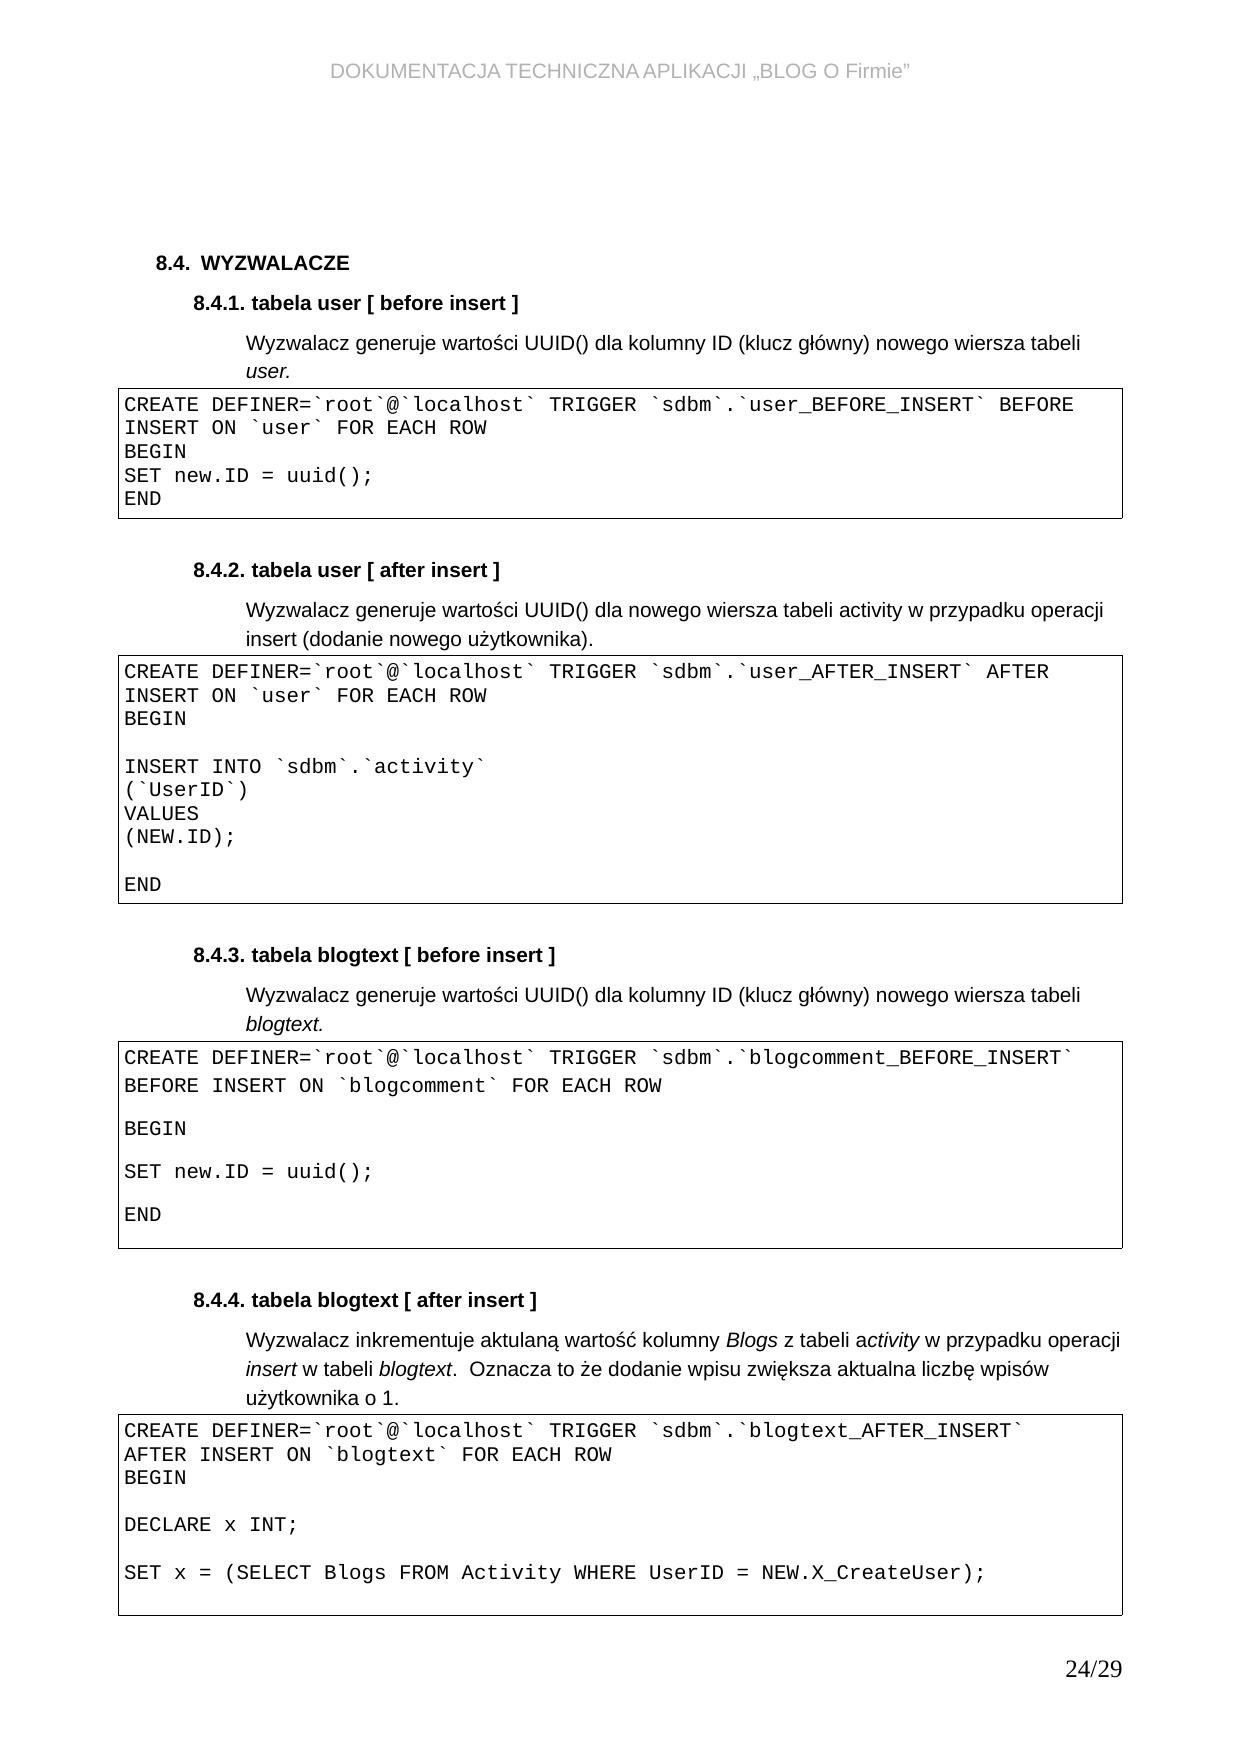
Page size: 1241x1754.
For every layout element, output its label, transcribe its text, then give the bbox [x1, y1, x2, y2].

list Tabela BlogText [ AFTER INSERT ] [193, 1288, 1122, 1312]
list Wyzwalacz generuje wartości UUID() dla nowego wiersza tabeli activity w przypadku operacji insert (dodanie nowego użytkownika). [193, 598, 1122, 650]
table_header CREATE DEFINER=`root`@`localhost` TRIGGER `sdbm`.`user_AFTER_INSERT` AFTER INSERT ON `user` FOR EACH ROW BEGIN INSERT INTO `sdbm`.`activity` (`UserID`) VALUES (NEW.ID); END [119, 656, 1122, 903]
list Tabela User [ after INSERT ] [193, 558, 1122, 582]
list Tabela User [ BEFORE INSERT ] [193, 290, 1122, 314]
list Tabela BlogText [ before INSERT ] [193, 943, 1122, 967]
list Wyzwalacz inkrementuje aktulaną wartość kolumny Blogs z tabeli activity w przypadku operacji insert w tabeli Blogtext. Oznacza to że dodanie wpisu zwiększa aktualna liczbę wpisów użytkownika o 1. [193, 1328, 1122, 1409]
table_header CREATE DEFINER=`root`@`localhost` TRIGGER `sdbm`.`user_BEFORE_INSERT` BEFORE INSERT ON `user` FOR EACH ROW BEGIN SET new.ID = uuid(); END [119, 389, 1122, 518]
list Wyzwalacze [156, 250, 1122, 274]
list Wyzwalacz generuje wartości UUID() dla kolumny ID (klucz główny) nowego wiersza tabeli user. [193, 330, 1122, 383]
list Wyzwalacz generuje wartości UUID() dla kolumny ID (klucz główny) nowego wiersza tabeli blogtext. [193, 983, 1122, 1036]
table_header CREATE DEFINER=`root`@`localhost` TRIGGER `sdbm`.`blogtext_AFTER_INSERT` AFTER INSERT ON `blogtext` FOR EACH ROW BEGIN DECLARE x INT; SET x = (SELECT Blogs FROM Activity WHERE UserID = NEW.X_CreateUser); [119, 1415, 1122, 1615]
table_header CREATE DEFINER=`root`@`localhost` TRIGGER `sdbm`.`blogcomment_BEFORE_INSERT` BEFORE INSERT ON `blogcomment` FOR EACH ROW BEGIN SET new.ID = uuid(); END [119, 1042, 1122, 1248]
